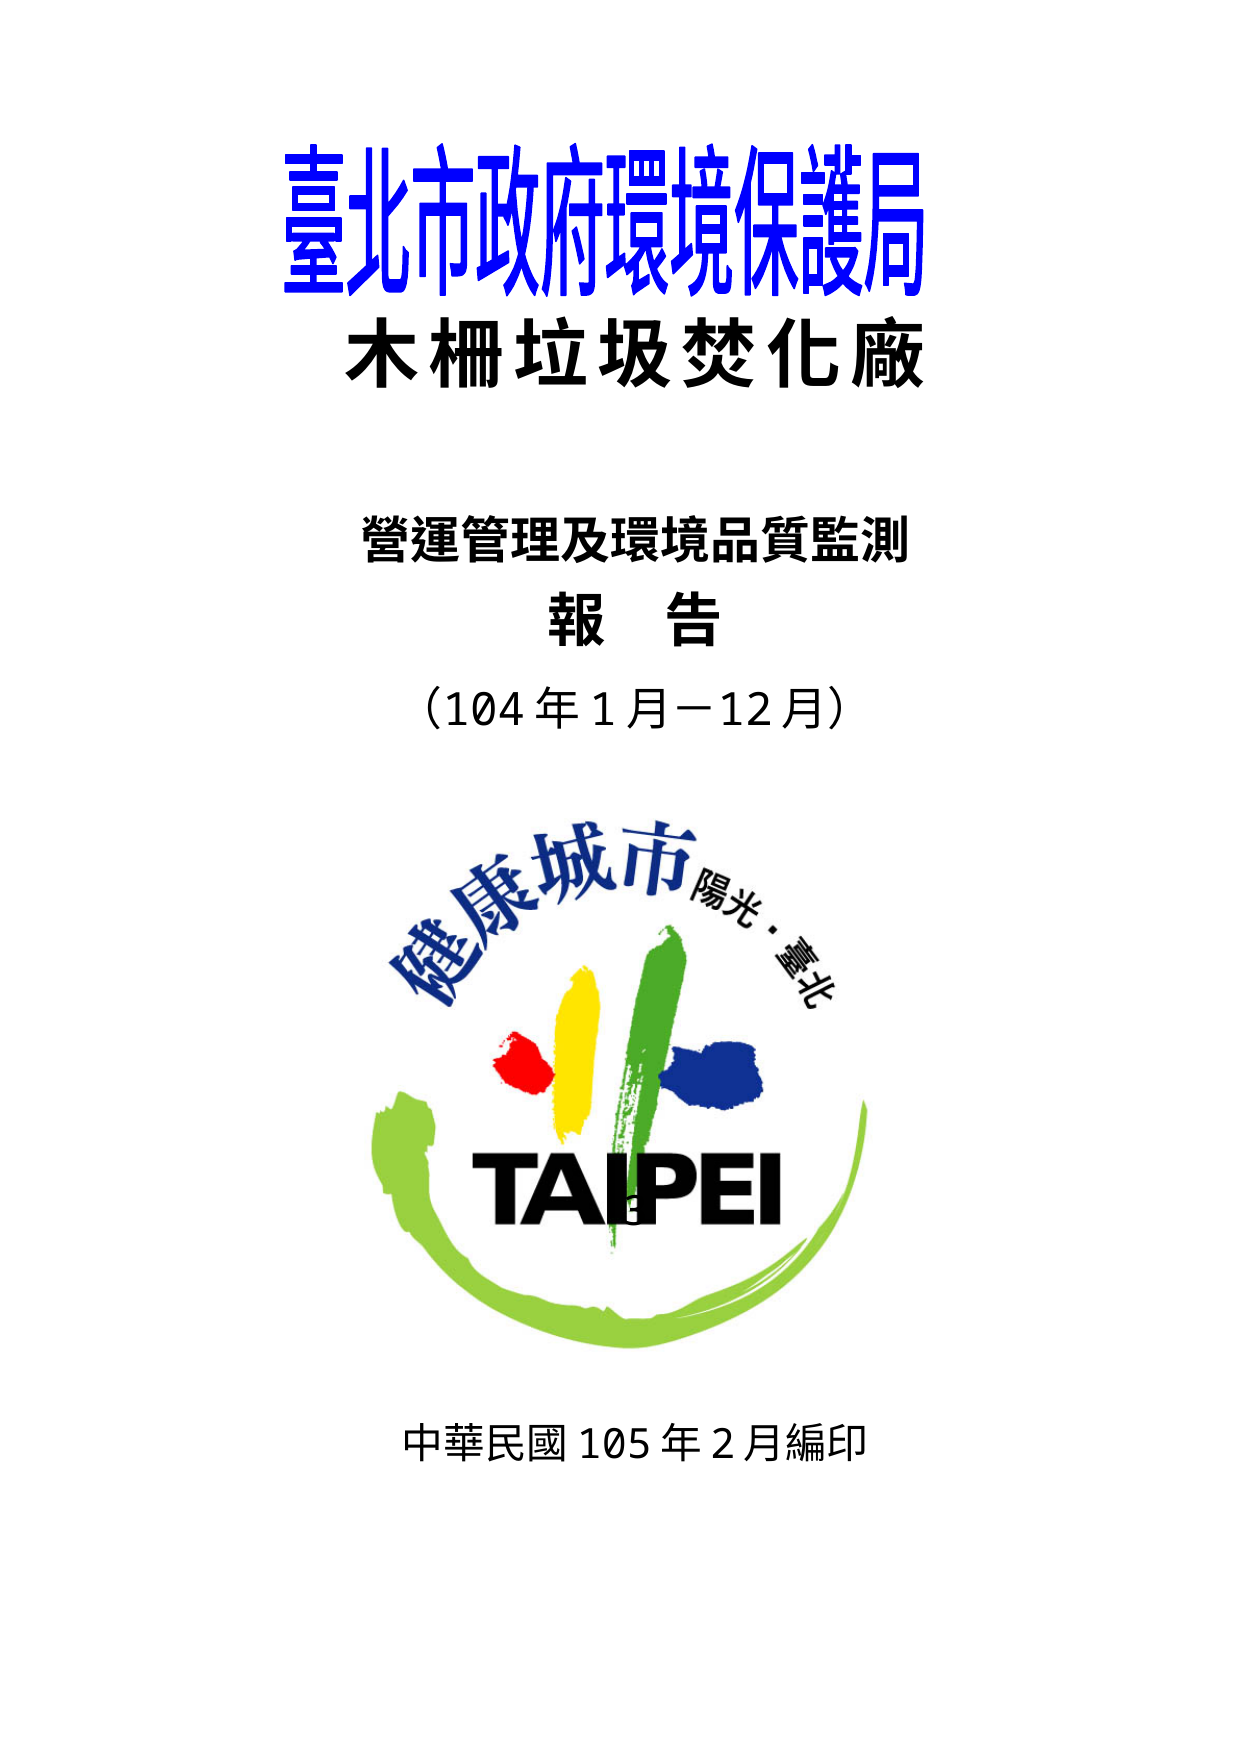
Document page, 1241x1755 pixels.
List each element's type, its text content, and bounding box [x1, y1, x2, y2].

text 木柵垃圾焚化廠 [148, 273, 1122, 408]
text 3 [148, 1158, 306, 1242]
text 3 [932, 1158, 1122, 1242]
text 營運管理及環境品質監測 [148, 492, 1122, 575]
text 報 告 [148, 575, 1122, 658]
text 中華民國105年2月編印 [148, 1408, 1122, 1471]
text （104年1月－12月） [148, 658, 1122, 742]
